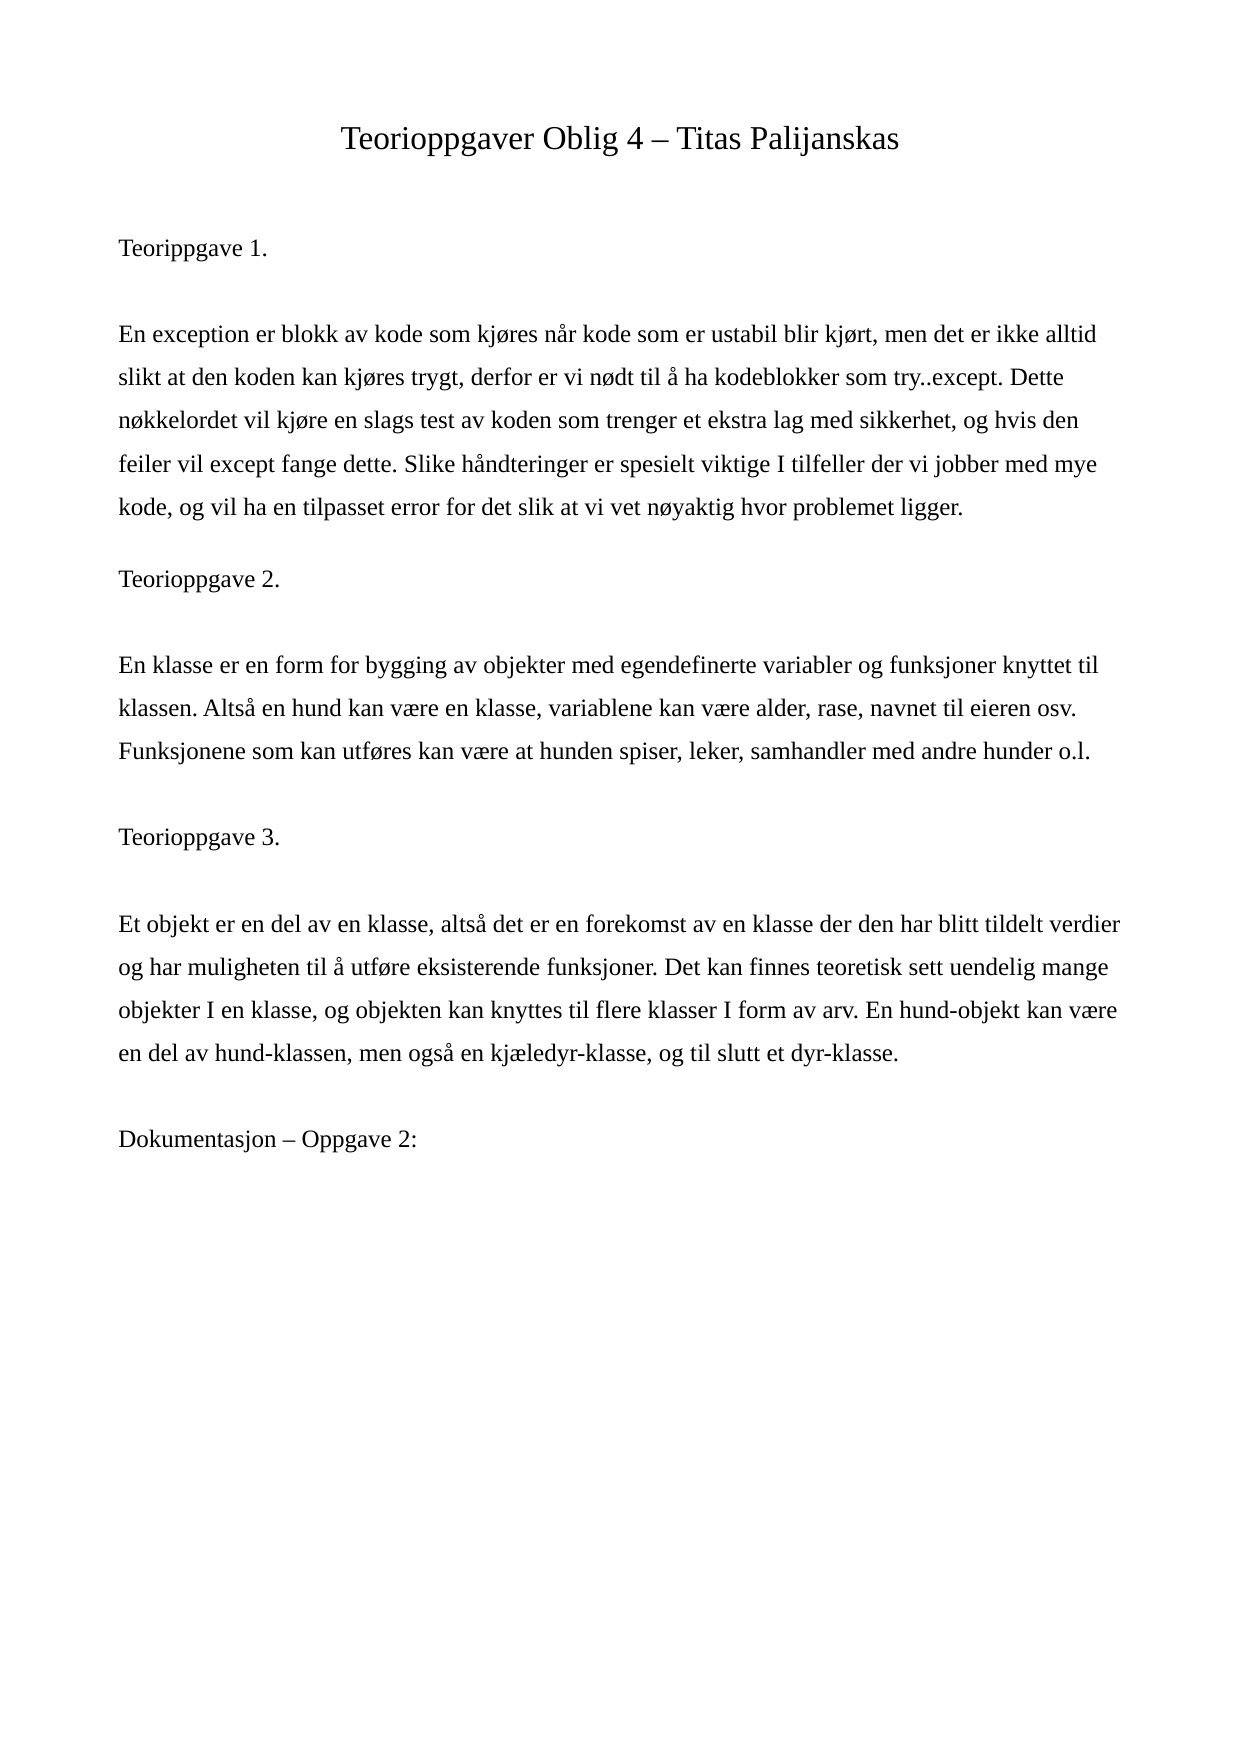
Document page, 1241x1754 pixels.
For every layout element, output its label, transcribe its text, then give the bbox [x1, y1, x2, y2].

text En exception er blokk av kode som kjøres når kode som er ustabil blir kjørt, men det er ikke alltid slikt at den koden kan kjøres trygt, derfor er vi nødt til å ha kodeblokker som try..except. Dette nøkkelordet vil kjøre en slags test av koden som trenger et ekstra lag med sikkerhet, og hvis den feiler vil except fange dette. Slike håndteringer er spesielt viktige I tilfeller der vi jobber med mye kode, og vil ha en tilpasset error for det slik at vi vet nøyaktig hvor problemet ligger. [118, 319, 1122, 521]
text Teorioppgave 2. [118, 564, 1122, 592]
text Teorippgave 1. [118, 233, 1122, 262]
text Teorioppgave 3. [118, 822, 1122, 851]
text Et objekt er en del av en klasse, altså det er en forekomst av en klasse der den har blitt tildelt verdier og har muligheten til å utføre eksisterende funksjoner. Det kan finnes teoretisk sett uendelig mange objekter I en klasse, og objekten kan knyttes til flere klasser I form av arv. En hund-objekt kan være en del av hund-klassen, men også en kjæledyr-klasse, og til slutt et dyr-klasse. [118, 909, 1122, 1067]
text En klasse er en form for bygging av objekter med egendefinerte variabler og funksjoner knyttet til klassen. Altså en hund kan være en klasse, variablene kan være alder, rase, navnet til eieren osv. Funksjonene som kan utføres kan være at hunden spiser, leker, samhandler med andre hunder o.l. [118, 650, 1122, 765]
text Dokumentasjon – Oppgave 2: [118, 1124, 1122, 1153]
text Teorioppgaver Oblig 4 – Titas Palijanskas [118, 118, 1122, 156]
